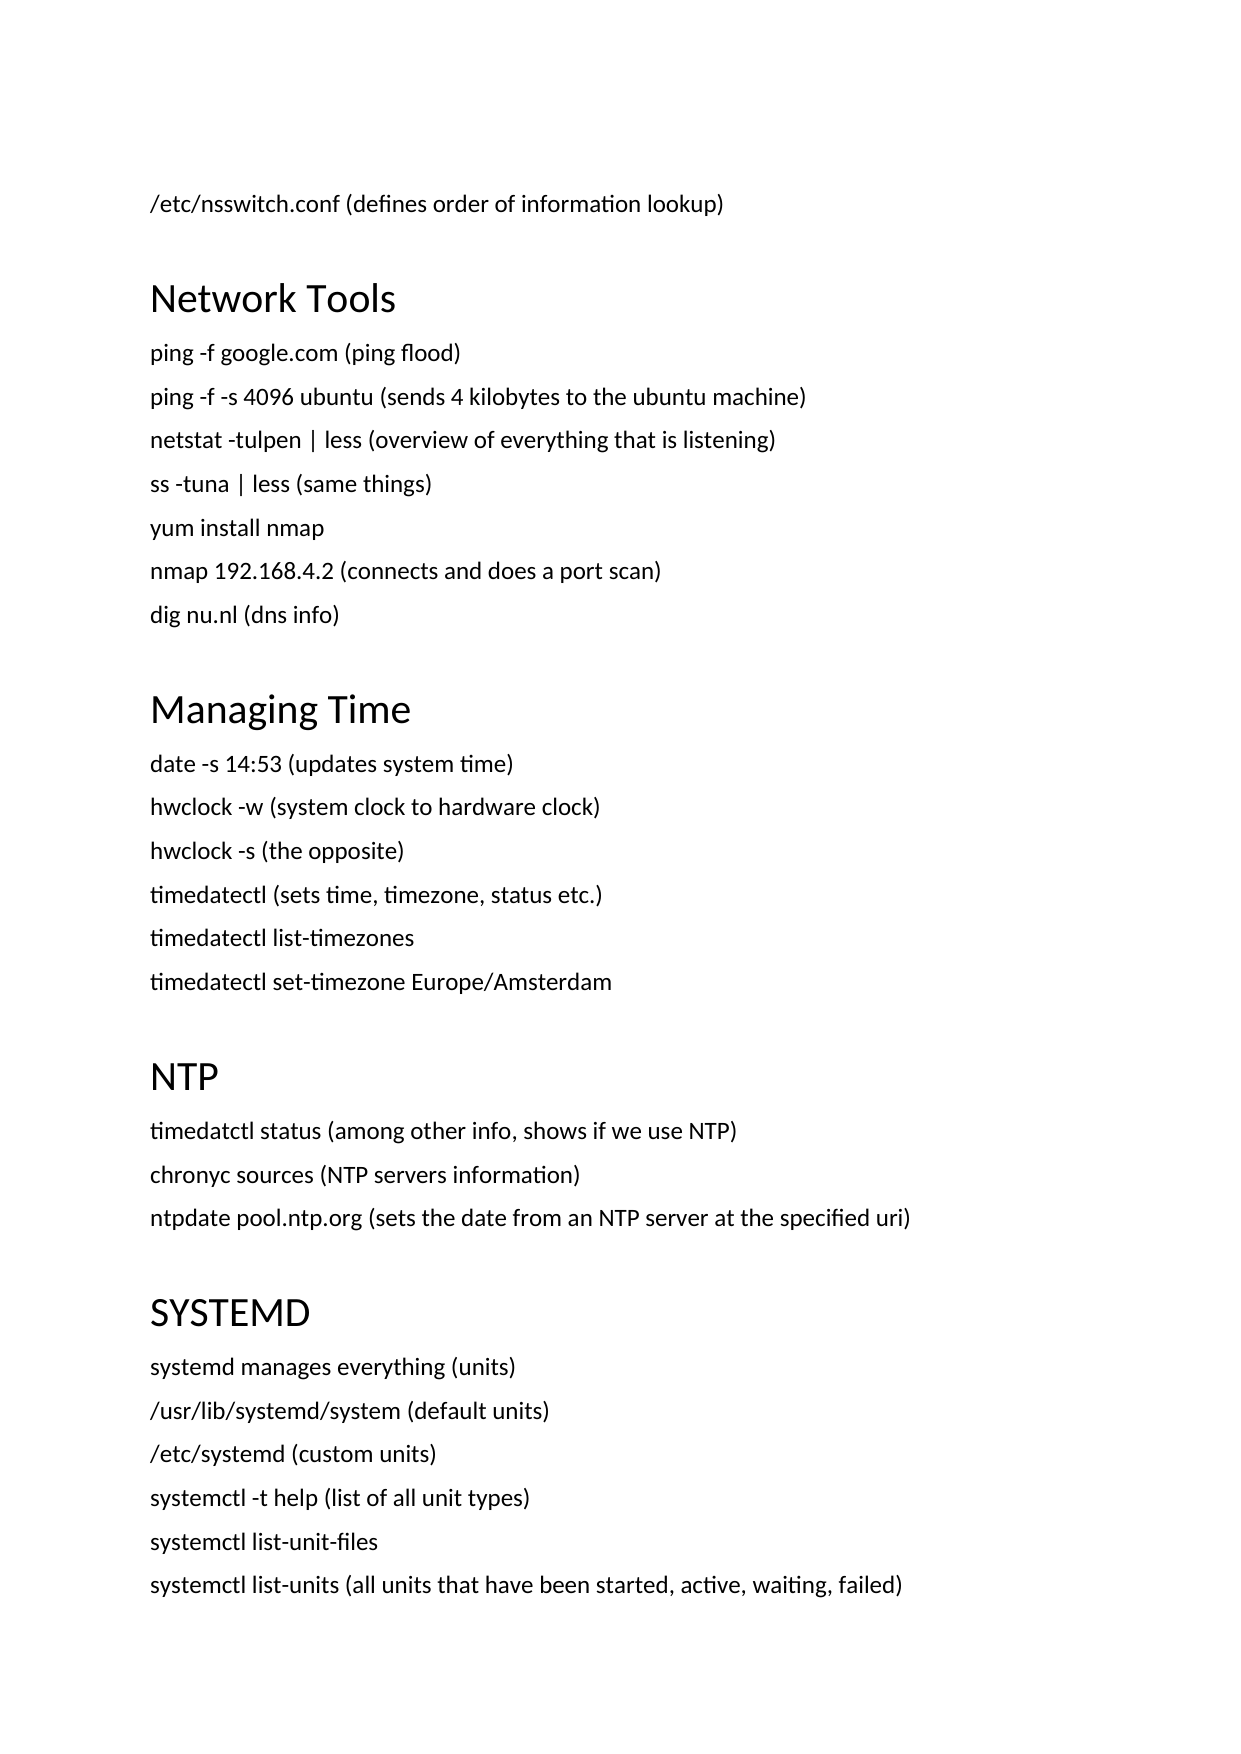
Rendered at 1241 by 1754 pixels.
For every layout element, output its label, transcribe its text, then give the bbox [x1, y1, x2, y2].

text /etc/systemd (custom units) [150, 1444, 1090, 1469]
text ping -f -s 4096 ubuntu (sends 4 kilobytes to the ubuntu machine) [150, 386, 1090, 411]
text dig nu.nl (dns info) [150, 604, 1090, 629]
text systemctl list-unit-files [150, 1531, 1090, 1556]
text timedatectl list-timezones [150, 928, 1090, 953]
text Managing Time [150, 692, 1090, 733]
text Network Tools [150, 281, 1090, 323]
text systemctl list-units (all units that have been started, active, waiting, failed) [150, 1575, 1090, 1600]
text hwclock -s (the opposite) [150, 841, 1090, 866]
text /usr/lib/systemd/system (default units) [150, 1401, 1090, 1426]
text systemd manages everything (units) [150, 1357, 1090, 1382]
text timedatctl status (among other info, shows if we use NTP) [150, 1121, 1090, 1146]
text date -s 14:53 (updates system time) [150, 753, 1090, 778]
text timedatectl (sets time, timezone, status etc.) [150, 884, 1090, 909]
text SYSTEMD [150, 1295, 1090, 1337]
text ntpdate pool.ntp.org (sets the date from an NTP server at the specified uri) [150, 1208, 1090, 1233]
text ss -tuna | less (same things) [150, 473, 1090, 498]
text ping -f google.com (ping flood) [150, 343, 1090, 368]
text /etc/nsswitch.conf (defines order of information lookup) [150, 194, 1090, 219]
text NTP [150, 1059, 1090, 1101]
text yum install nmap [150, 517, 1090, 542]
text nmap 192.168.4.2 (connects and does a port scan) [150, 561, 1090, 586]
text netstat -tulpen | less (overview of everything that is listening) [150, 430, 1090, 455]
text systemctl -t help (list of all unit types) [150, 1488, 1090, 1513]
text timedatectl set-timezone Europe/Amsterdam [150, 972, 1090, 997]
text chronyc sources (NTP servers information) [150, 1164, 1090, 1189]
text hwclock -w (system clock to hardware clock) [150, 797, 1090, 822]
